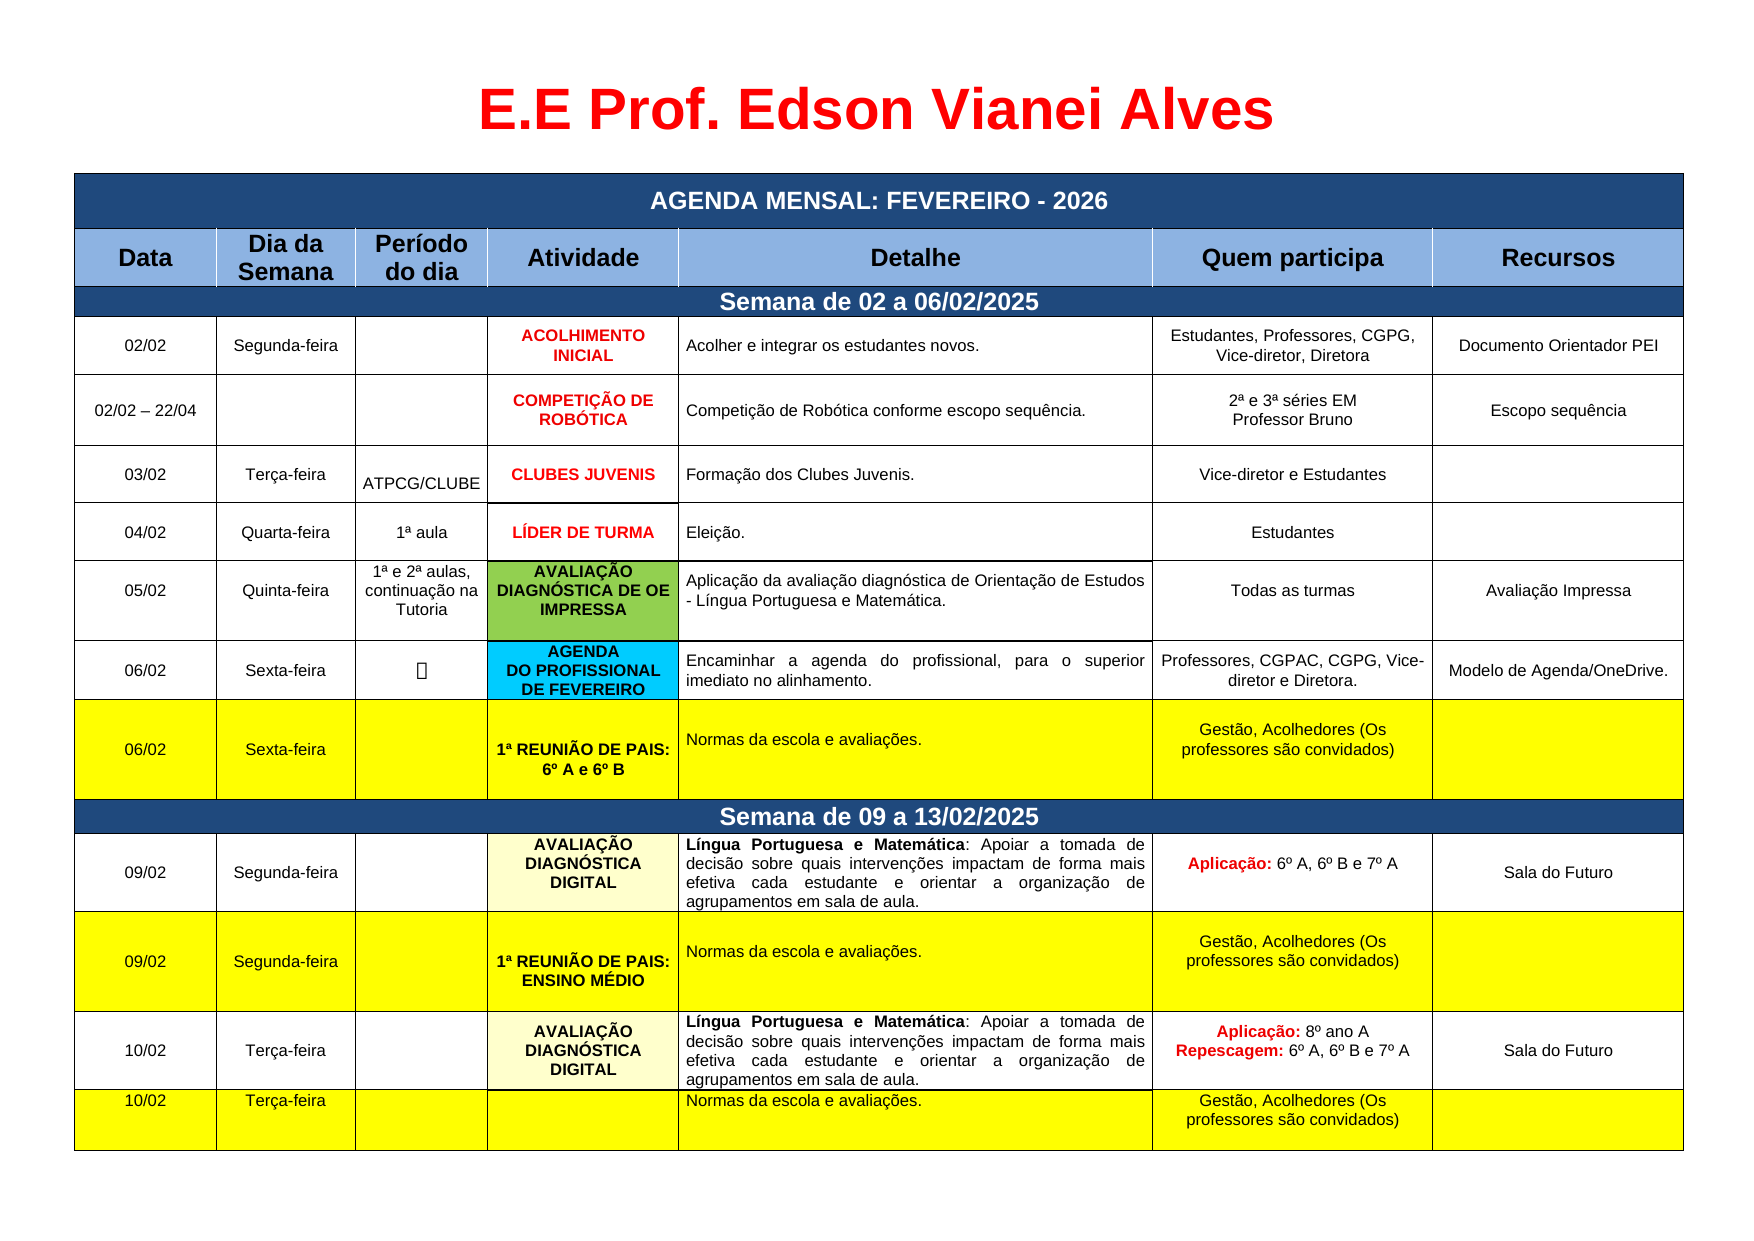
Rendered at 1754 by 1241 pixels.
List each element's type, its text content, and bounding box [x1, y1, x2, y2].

table_cell Língua Portuguesa e Matemática: Apoiar a tomada de decisão sobre quais intervenções impactam de forma mais efetiva cada estudante e orientar a organização de agrupamentos em sala de aula. [679, 1012, 1152, 1089]
table_cell [1433, 1090, 1683, 1150]
table_cell [356, 1012, 487, 1089]
table_cell Língua Portuguesa e Matemática: Apoiar a tomada de decisão sobre quais intervenções impactam de forma mais efetiva cada estudante e orientar a organização de agrupamentos em sala de aula. [679, 834, 1152, 911]
table_cell Documento Orientador PEI [1433, 317, 1683, 374]
table_cell LÍDER DE TURMA [488, 504, 678, 560]
table_cell Avaliação Impressa [1433, 561, 1683, 640]
table_cell Normas da escola e avaliações. [679, 700, 1152, 799]
table_cell [356, 700, 487, 799]
table_cell Período do dia [356, 229, 487, 286]
table_cell Dia da Semana [217, 229, 355, 286]
table_cell [1433, 700, 1683, 799]
table_cell [356, 375, 487, 444]
table_cell [488, 1091, 678, 1150]
table_cell Quarta-feira [217, 503, 355, 560]
table_cell 09/02 [75, 834, 216, 911]
table_cell 10/02 [75, 1090, 216, 1150]
table_cell Recursos [1433, 229, 1683, 286]
table_cell 1ª aula [356, 503, 487, 560]
table_cell 02/02 – 22/04 [75, 375, 216, 444]
table_cell Semana de 02 a 06/02/2025 [75, 287, 1683, 316]
table_cell Atividade [488, 229, 678, 286]
table_cell Sexta-feira [217, 700, 355, 799]
table_cell Eleição. [679, 503, 1152, 560]
text E.E Prof. Edson Vianei Alves [75, 75, 1679, 142]
table_cell [356, 1090, 487, 1150]
table_cell [1433, 912, 1683, 1011]
table_cell 📅 [356, 641, 487, 699]
table_cell ATPCG/CLUBE [356, 446, 487, 502]
table_cell Gestão, Acolhedores (Os professores são convidados) [1153, 912, 1432, 1011]
table_cell Estudantes [1153, 503, 1432, 560]
table_cell 1ª REUNIÃO DE PAIS: 6º A e 6º B [488, 700, 678, 799]
table_header AGENDA MENSAL: FEVEREIRO - 2026 [75, 174, 1683, 228]
table_cell 06/02 [75, 700, 216, 799]
table_cell CLUBES JUVENIS [488, 446, 678, 502]
table_cell 03/02 [75, 446, 216, 502]
table_cell AVALIAÇÃO DIAGNÓSTICA DE OE IMPRESSA [488, 562, 678, 640]
table_cell Segunda-feira [217, 912, 355, 1011]
table_cell 04/02 [75, 503, 216, 560]
table_cell ACOLHIMENTO INICIAL [488, 317, 678, 374]
table_cell Formação dos Clubes Juvenis. [679, 446, 1152, 502]
table_cell 10/02 [75, 1012, 216, 1089]
table_cell 2ª e 3ª séries EM Professor Bruno [1153, 375, 1432, 444]
table_cell Terça-feira [217, 446, 355, 502]
table_cell Quem participa [1153, 229, 1432, 286]
table_cell Vice-diretor e Estudantes [1153, 446, 1432, 502]
table_cell Sala do Futuro [1433, 834, 1683, 911]
table_cell Gestão, Acolhedores (Os professores são convidados) [1153, 1090, 1432, 1150]
table_cell [217, 375, 355, 444]
table_cell Segunda-feira [217, 317, 355, 374]
table_cell 1ª e 2ª aulas, continuação na Tutoria [356, 561, 487, 640]
table_cell [356, 834, 487, 911]
table_cell Terça-feira [217, 1090, 355, 1150]
table_cell Acolher e integrar os estudantes novos. [679, 317, 1152, 374]
table_cell Aplicação da avaliação diagnóstica de Orientação de Estudos - Língua Portuguesa e Matemática. [679, 562, 1152, 640]
table_cell 09/02 [75, 912, 216, 1011]
table_cell Data [75, 229, 216, 286]
table_cell AGENDA DO PROFISSIONAL DE FEVEREIRO [488, 642, 678, 699]
table_cell Estudantes, Professores, CGPG, Vice-diretor, Diretora [1153, 317, 1432, 374]
table_cell Escopo sequência [1433, 375, 1683, 444]
table_cell Todas as turmas [1153, 561, 1432, 640]
table_cell Aplicação: 6º A, 6º B e 7º A [1153, 834, 1432, 911]
table_cell 05/02 [75, 561, 216, 640]
table_cell Sala do Futuro [1433, 1012, 1683, 1089]
table_cell Gestão, Acolhedores (Os professores são convidados) [1153, 700, 1432, 799]
table_cell Competição de Robótica conforme escopo sequência. [679, 375, 1152, 444]
table_cell [1433, 446, 1683, 502]
table_cell AVALIAÇÃO DIAGNÓSTICA DIGITAL [488, 1012, 678, 1089]
table_cell Modelo de Agenda/OneDrive. [1433, 641, 1683, 699]
table_cell 1ª REUNIÃO DE PAIS: ENSINO MÉDIO [488, 912, 678, 1011]
table_cell 06/02 [75, 641, 216, 699]
table_cell Sexta-feira [217, 641, 355, 699]
table_cell COMPETIÇÃO DE ROBÓTICA [488, 375, 678, 444]
table_cell Segunda-feira [217, 834, 355, 911]
table_cell [356, 317, 487, 374]
table_cell Normas da escola e avaliações. [679, 912, 1152, 1011]
table_cell AVALIAÇÃO DIAGNÓSTICA DIGITAL [488, 834, 678, 911]
table_cell Semana de 09 a 13/02/2025 [75, 800, 1683, 833]
table_cell Detalhe [679, 229, 1152, 286]
table_cell Professores, CGPAC, CGPG, Vice-diretor e Diretora. [1153, 641, 1432, 699]
table_cell [1433, 503, 1683, 560]
table_cell Normas da escola e avaliações. [679, 1091, 1152, 1150]
table_cell Encaminhar a agenda do profissional, para o superior imediato no alinhamento. [679, 642, 1152, 699]
table_cell 02/02 [75, 317, 216, 374]
table_cell [356, 912, 487, 1011]
table_cell Aplicação: 8º ano A Repescagem: 6º A, 6º B e 7º A [1153, 1012, 1432, 1089]
table_cell Quinta-feira [217, 561, 355, 640]
table_cell Terça-feira [217, 1012, 355, 1089]
